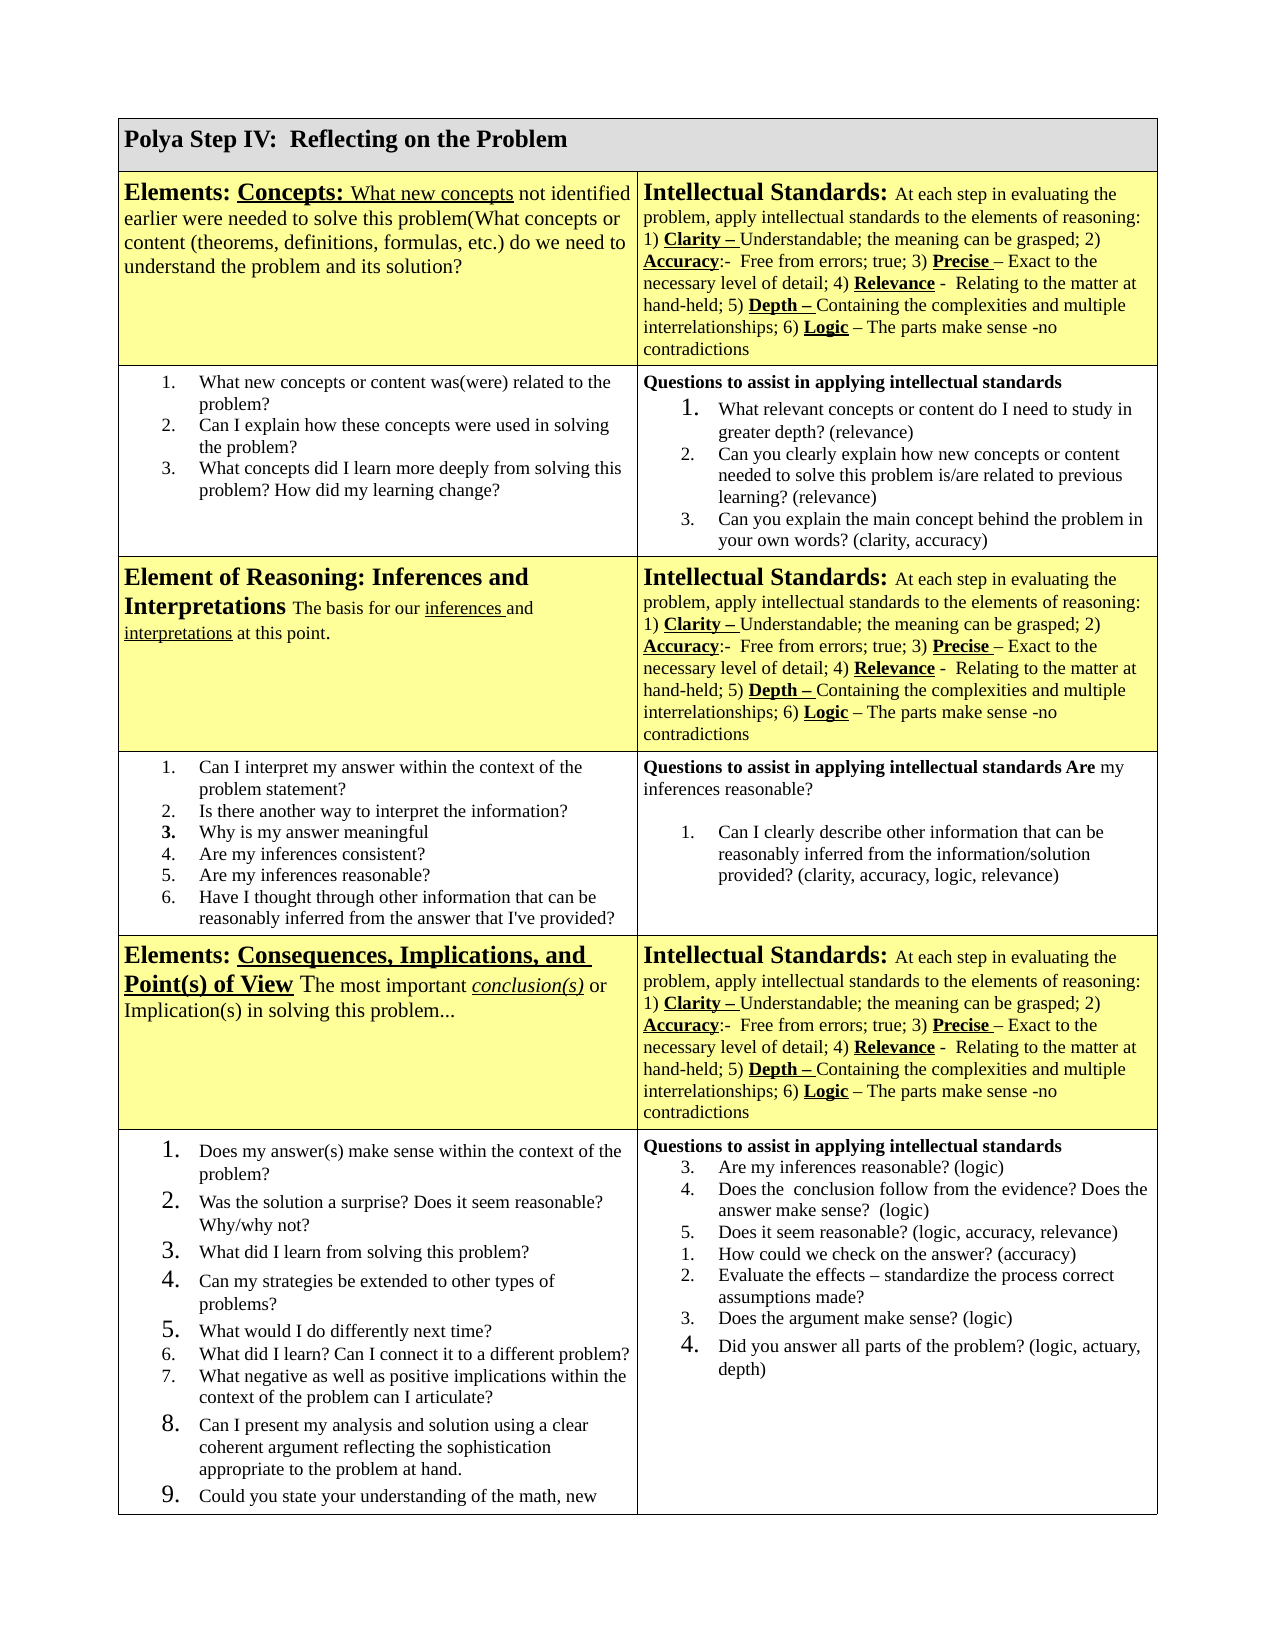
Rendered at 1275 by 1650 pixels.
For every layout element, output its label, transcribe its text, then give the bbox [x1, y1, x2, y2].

table_cell Does my answer(s) make sense within the context of the problem? Was the solution a surprise? Does it seem reasonable? Why/why not? What did I learn from solving this problem? Can my strategies be extended to other types of problems? What would I do differently next time? What did I learn? Can I connect it to a different problem? What negative as well as positive implications within the context of the problem can I articulate? Can I present my analysis and solution using a clear coherent argument reflecting the sophistication appropriate to the problem at hand. Could you state your understanding of the math, new math terms, ideas, or processes in my reasoning? Did the plan work? Discuss the process to understand important contributors Can I remember what I did? (write out strategies and check against actual documentation of work). What new connections between content did you learn from solving the problem? Can I and different strategies that I would consider using for a similar problem? Can I make up a similar problem and solve the problem with the same or similar problem solving strategies Can I explain special features used (erg. pictures – show how features may influence approach)? Can I verify conclusion in different ways – different pathway? Can I make well-reasoned conclusions and solutions – testing them against relevant criteria and standards What were the benefits in solving the problem (technical, social, environments, ethical)? Can you interpret your work in a practical or meaningful way? [119, 1130, 637, 1514]
table_cell Elements: Concepts: What new concepts not identified earlier were needed to solve this problem(What concepts or content (theorems, definitions, formulas, etc.) do we need to understand the problem and its solution? [119, 172, 637, 365]
table_cell Can I interpret my answer within the context of the problem statement? Is there another way to interpret the information? Why is my answer meaningful Are my inferences consistent? Are my inferences reasonable? Have I thought through other information that can be reasonably inferred from the answer that I've provided? [119, 752, 637, 934]
table_cell What new concepts or content was(were) related to the problem? Can I explain how these concepts were used in solving the problem? What concepts did I learn more deeply from solving this problem? How did my learning change? [119, 366, 637, 556]
table_cell Elements: Consequences, Implications, and Point(s) of View The most important conclusion(s) or Implication(s) in solving this problem... [119, 936, 637, 1129]
table_cell Questions to assist in applying intellectual standards Are my inferences reasonable? (logic) Does the conclusion follow from the evidence? Does the answer make sense? (logic) Does it seem reasonable? (logic, accuracy, relevance) How could we check on the answer? (accuracy) Evaluate the effects – standardize the process correct assumptions made? Does the argument make sense? (logic) Did you answer all parts of the problem? (logic, actuary, depth) [638, 1130, 1157, 1514]
table_header Polya Step IV: Reflecting on the Problem [119, 119, 1157, 171]
table_cell Questions to assist in applying intellectual standards What relevant concepts or content do I need to study in greater depth? (relevance) Can you clearly explain how new concepts or content needed to solve this problem is/are related to previous learning? (relevance) Can you explain the main concept behind the problem in your own words? (clarity, accuracy) [638, 366, 1157, 556]
table_cell Questions to assist in applying intellectual standards Are my inferences reasonable? Can I clearly describe other information that can be reasonably inferred from the information/solution provided? (clarity, accuracy, logic, relevance) [638, 752, 1157, 934]
table_cell Element of Reasoning: Inferences and Interpretations The basis for our inferences and interpretations at this point. [119, 557, 637, 751]
table_cell Intellectual Standards: At each step in evaluating the problem, apply intellectual standards to the elements of reasoning: 1) Clarity – Understandable; the meaning can be grasped; 2) Accuracy:- Free from errors; true; 3) Precise – Exact to the necessary level of detail; 4) Relevance - Relating to the matter at hand-held; 5) Depth – Containing the complexities and multiple interrelationships; 6) Logic – The parts make sense -no contradictions [638, 557, 1157, 751]
table_cell Intellectual Standards: At each step in evaluating the problem, apply intellectual standards to the elements of reasoning: 1) Clarity – Understandable; the meaning can be grasped; 2) Accuracy:- Free from errors; true; 3) Precise – Exact to the necessary level of detail; 4) Relevance - Relating to the matter at hand-held; 5) Depth – Containing the complexities and multiple interrelationships; 6) Logic – The parts make sense -no contradictions [638, 936, 1157, 1129]
table_cell Intellectual Standards: At each step in evaluating the problem, apply intellectual standards to the elements of reasoning: 1) Clarity – Understandable; the meaning can be grasped; 2) Accuracy:- Free from errors; true; 3) Precise – Exact to the necessary level of detail; 4) Relevance - Relating to the matter at hand-held; 5) Depth – Containing the complexities and multiple interrelationships; 6) Logic – The parts make sense -no contradictions [638, 172, 1157, 365]
